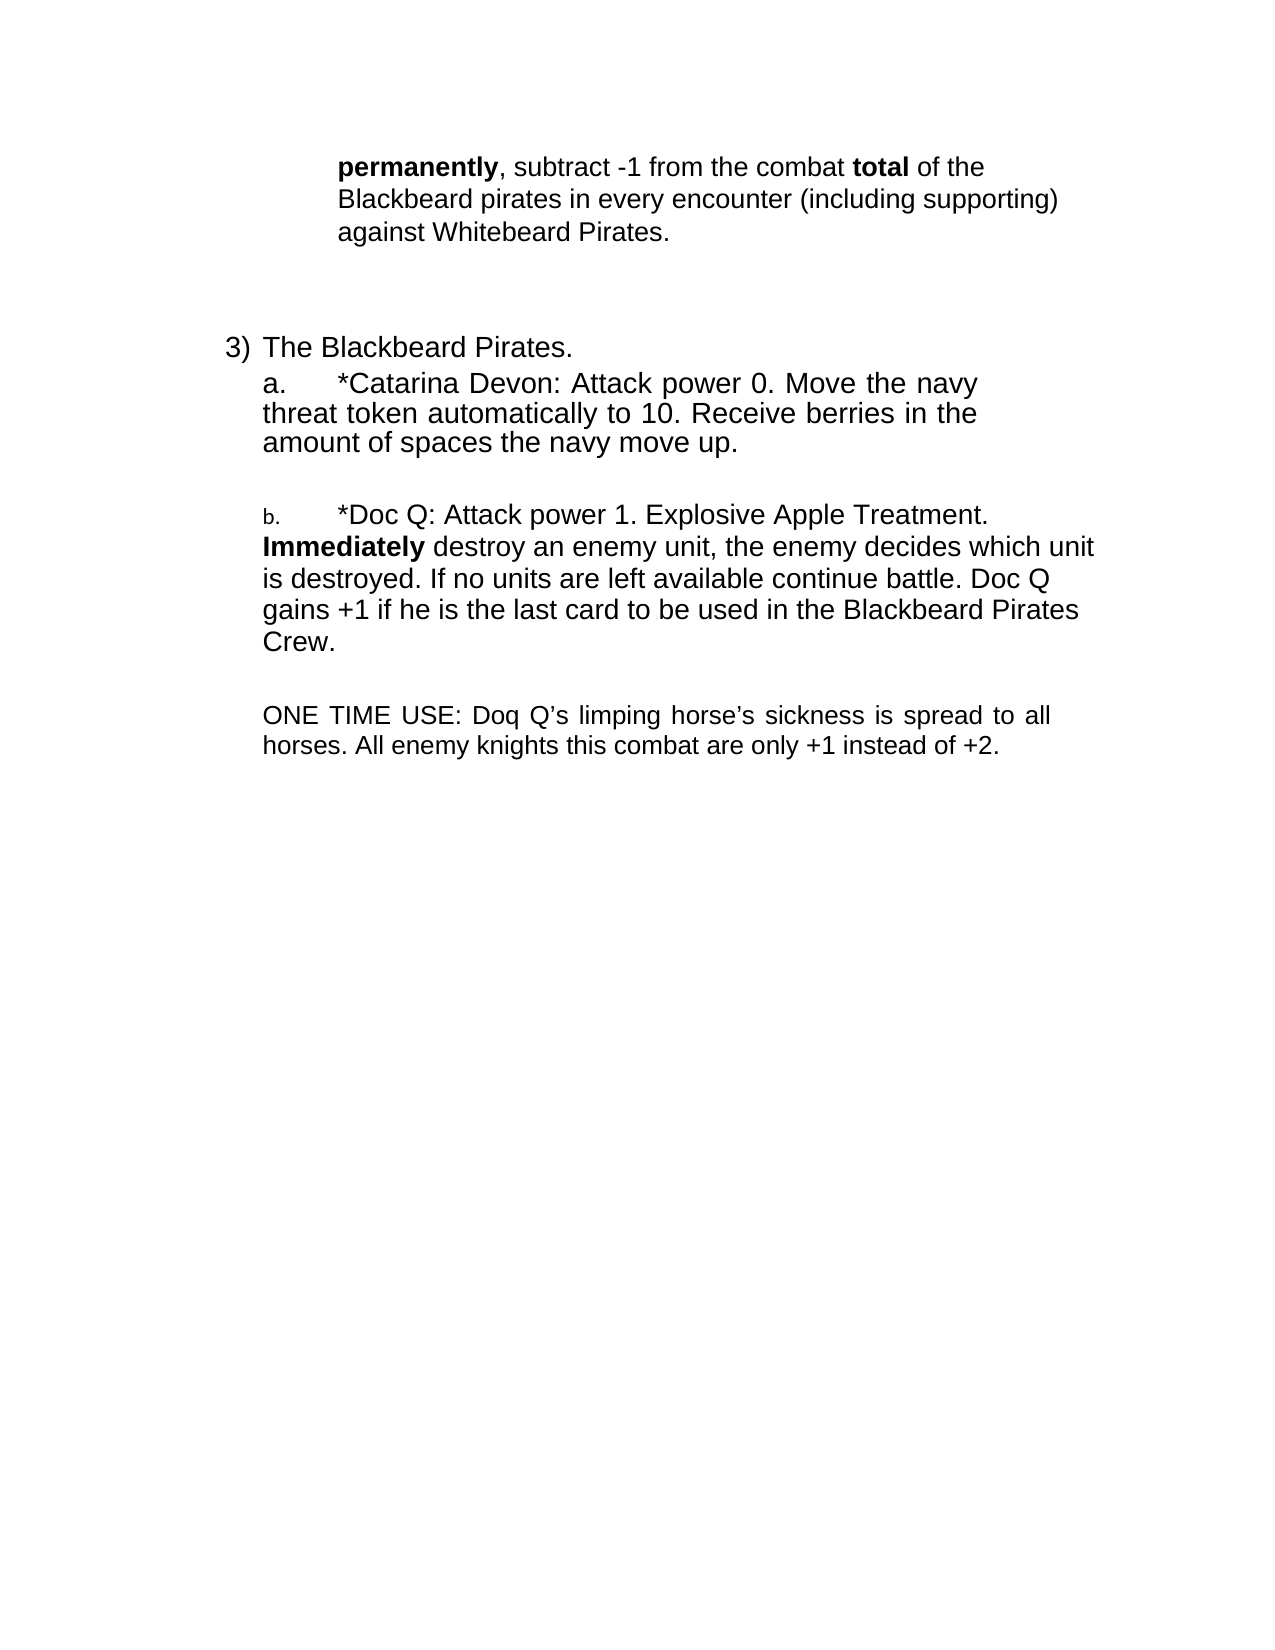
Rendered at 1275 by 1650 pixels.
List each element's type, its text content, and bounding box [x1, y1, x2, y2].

list *Catarina Devon: Attack power 0. Move the navy threat token automatically to 10. Receive berries in the amount of spaces the navy move up. [262, 370, 979, 459]
list *Doc Q: Attack power 1. Explosive Apple Treatment. Immediately destroy an enemy unit, the enemy decides which unit is destroyed. If no units are left available continue battle. Doc Q gains +1 if he is the last card to be used in the Blackbeard Pirates Crew. [262, 500, 1102, 657]
list The Blackbeard Pirates. [225, 330, 1123, 364]
text ONE TIME USE: Doq Q’s limping horse’s sickness is spread to all horses. All enemy knights this combat are only +1 instead of +2. [262, 700, 1052, 760]
list permanently, subtract -1 from the combat total of the Blackbeard pirates in every encounter (including supporting) against Whitebeard Pirates. [337, 150, 1112, 247]
